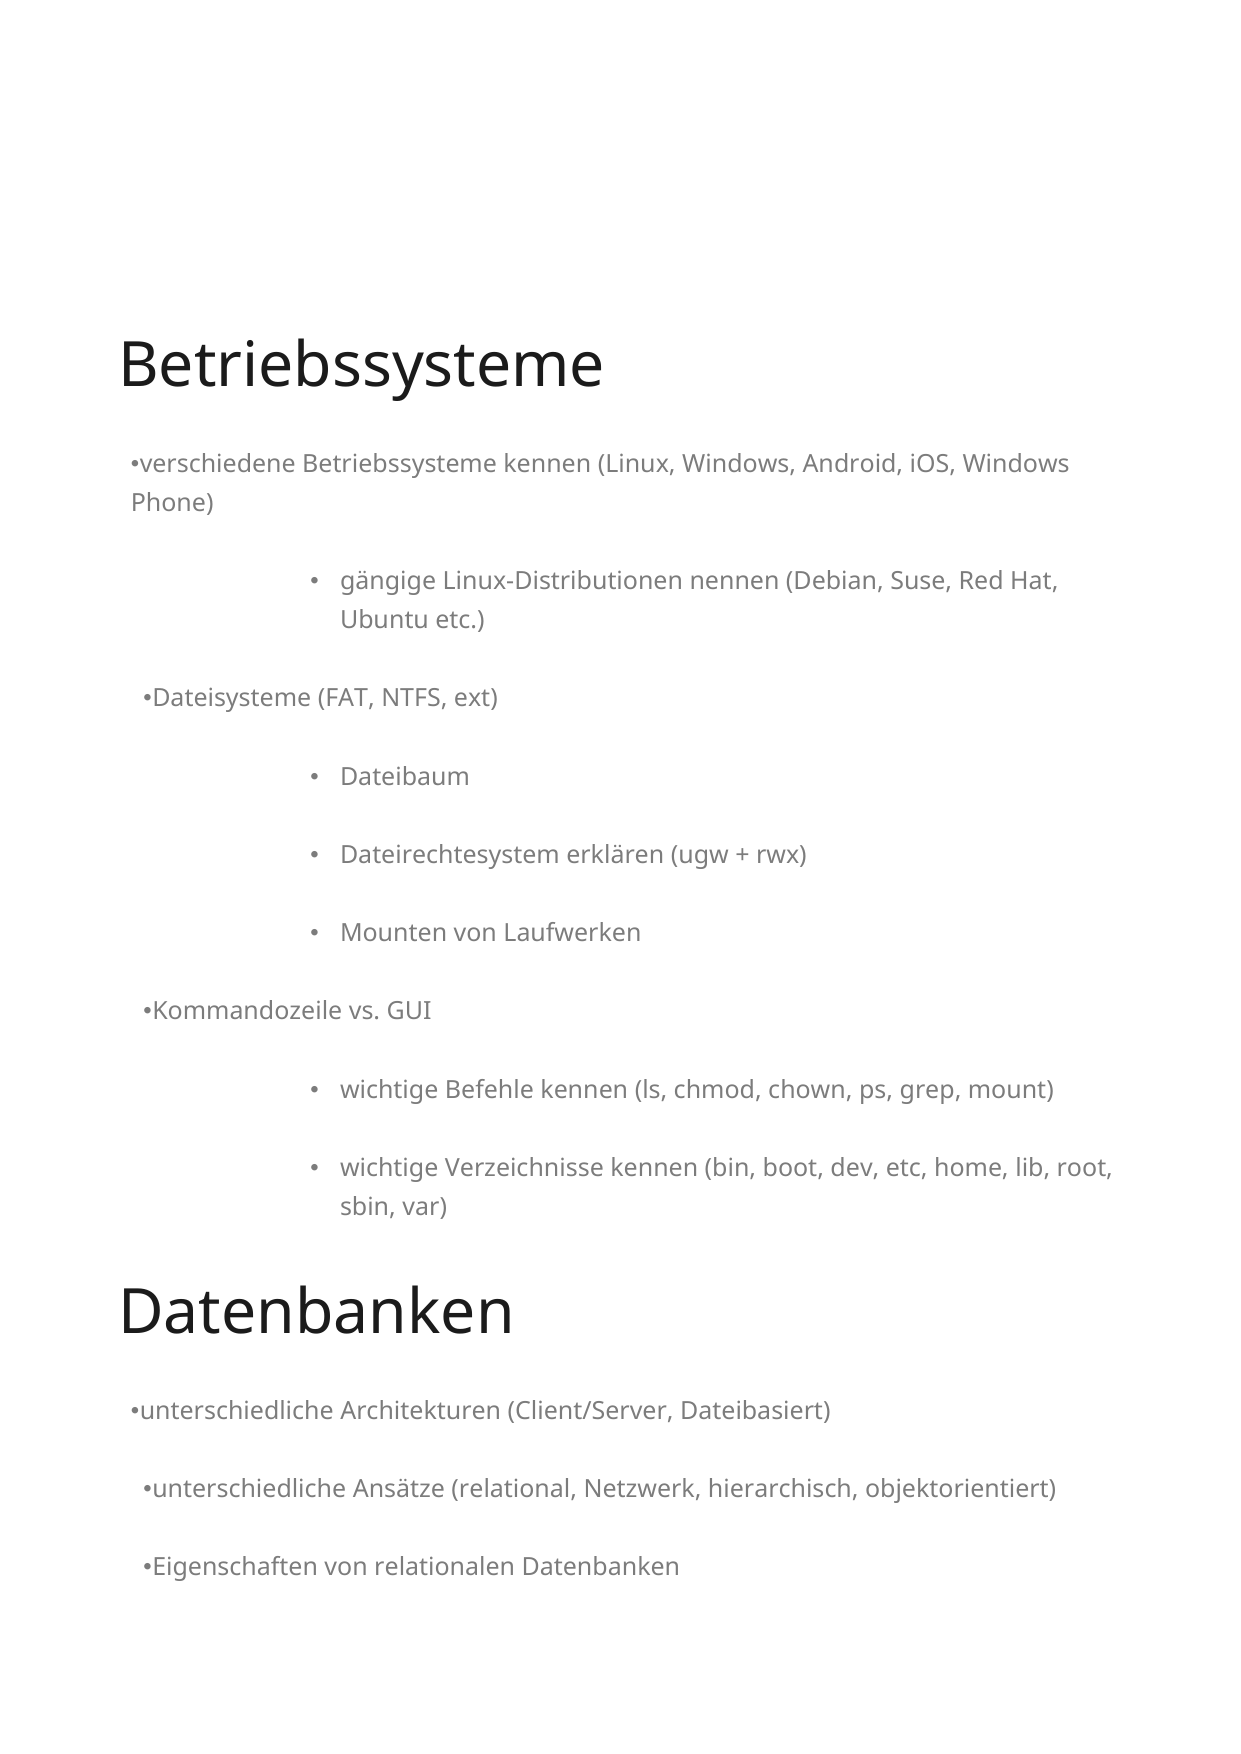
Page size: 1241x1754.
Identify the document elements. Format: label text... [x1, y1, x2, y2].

list unterschiedliche Ansätze (relational, Netzwerk, hierarchisch, objektorientiert) [118, 1471, 1122, 1505]
list Kommandozeile vs. GUI [118, 993, 1122, 1027]
list Eigenschaften von relationalen Datenbanken [118, 1549, 1122, 1583]
list Dateisysteme (FAT, NTFS, ext) [118, 680, 1122, 714]
list verschiedene Betriebssysteme kennen (Linux, Windows, Android, iOS, Windows Phone) [118, 445, 1122, 518]
subtitle Datenbanken [118, 1267, 1122, 1352]
list wichtige Befehle kennen (ls, chmod, chown, ps, grep, mount) [310, 1071, 1122, 1105]
list Dateirechtesystem erklären (ugw + rwx) [310, 837, 1122, 871]
list Mounten von Laufwerken [310, 915, 1122, 949]
list Dateibaum [310, 758, 1122, 792]
list gängige Linux-Distributionen nennen (Debian, Suse, Red Hat, Ubuntu etc.) [310, 563, 1122, 636]
list wichtige Verzeichnisse kennen (bin, boot, dev, etc, home, lib, root, sbin, var) [310, 1149, 1122, 1223]
list unterschiedliche Architekturen (Client/Server, Dateibasiert) [118, 1392, 1122, 1426]
subtitle Betriebssysteme [118, 320, 1122, 405]
